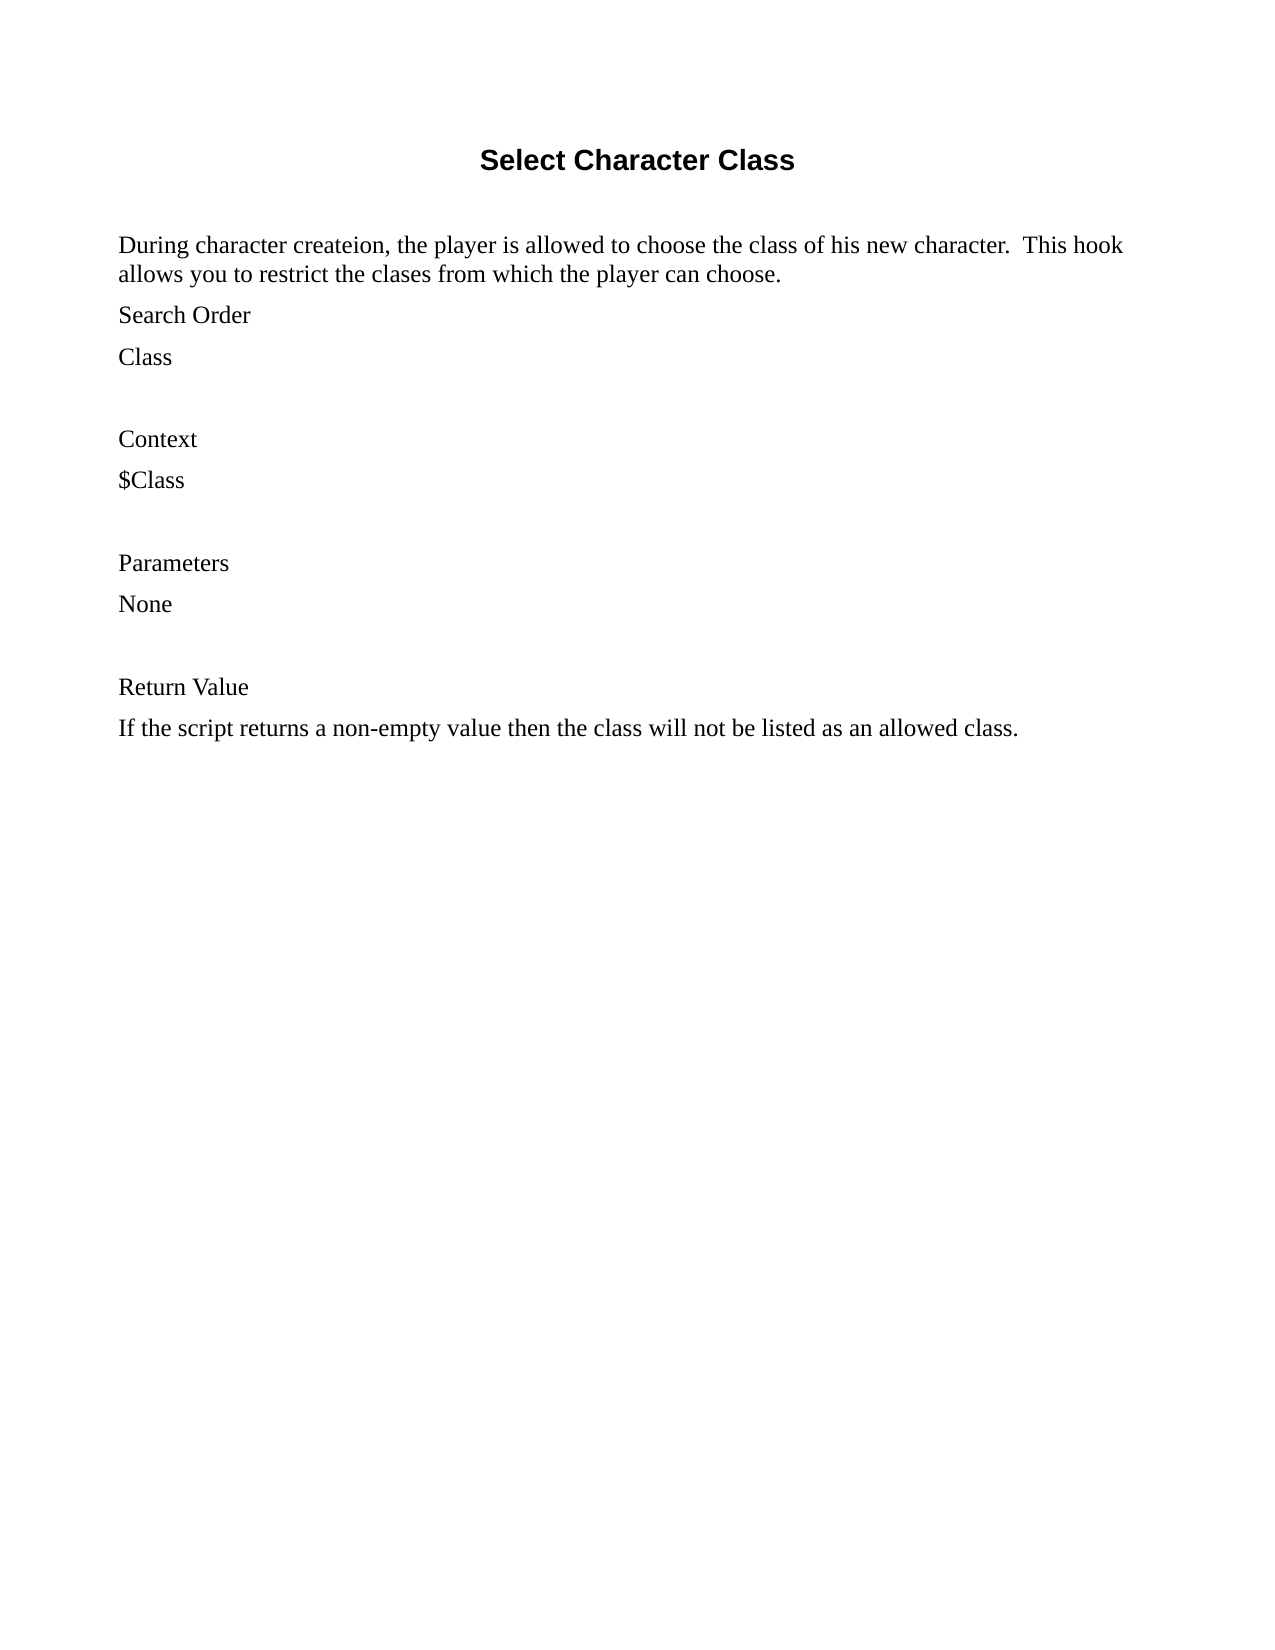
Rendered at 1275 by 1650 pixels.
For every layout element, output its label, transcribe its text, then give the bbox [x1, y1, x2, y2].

subtitle Select Character Class [118, 143, 1157, 177]
text Class [118, 342, 1157, 370]
text During character createion, the player is allowed to choose the class of his new character. This hook allows you to restrict the clases from which the player can choose. [118, 230, 1157, 288]
text $Class [118, 465, 1157, 494]
text Search Order [118, 300, 1157, 329]
text If the script returns a non-empty value then the class will not be listed as an allowed class. [118, 713, 1157, 742]
text None [118, 589, 1157, 618]
text Parameters [118, 548, 1157, 577]
text Return Value [118, 672, 1157, 700]
text Context [118, 424, 1157, 453]
